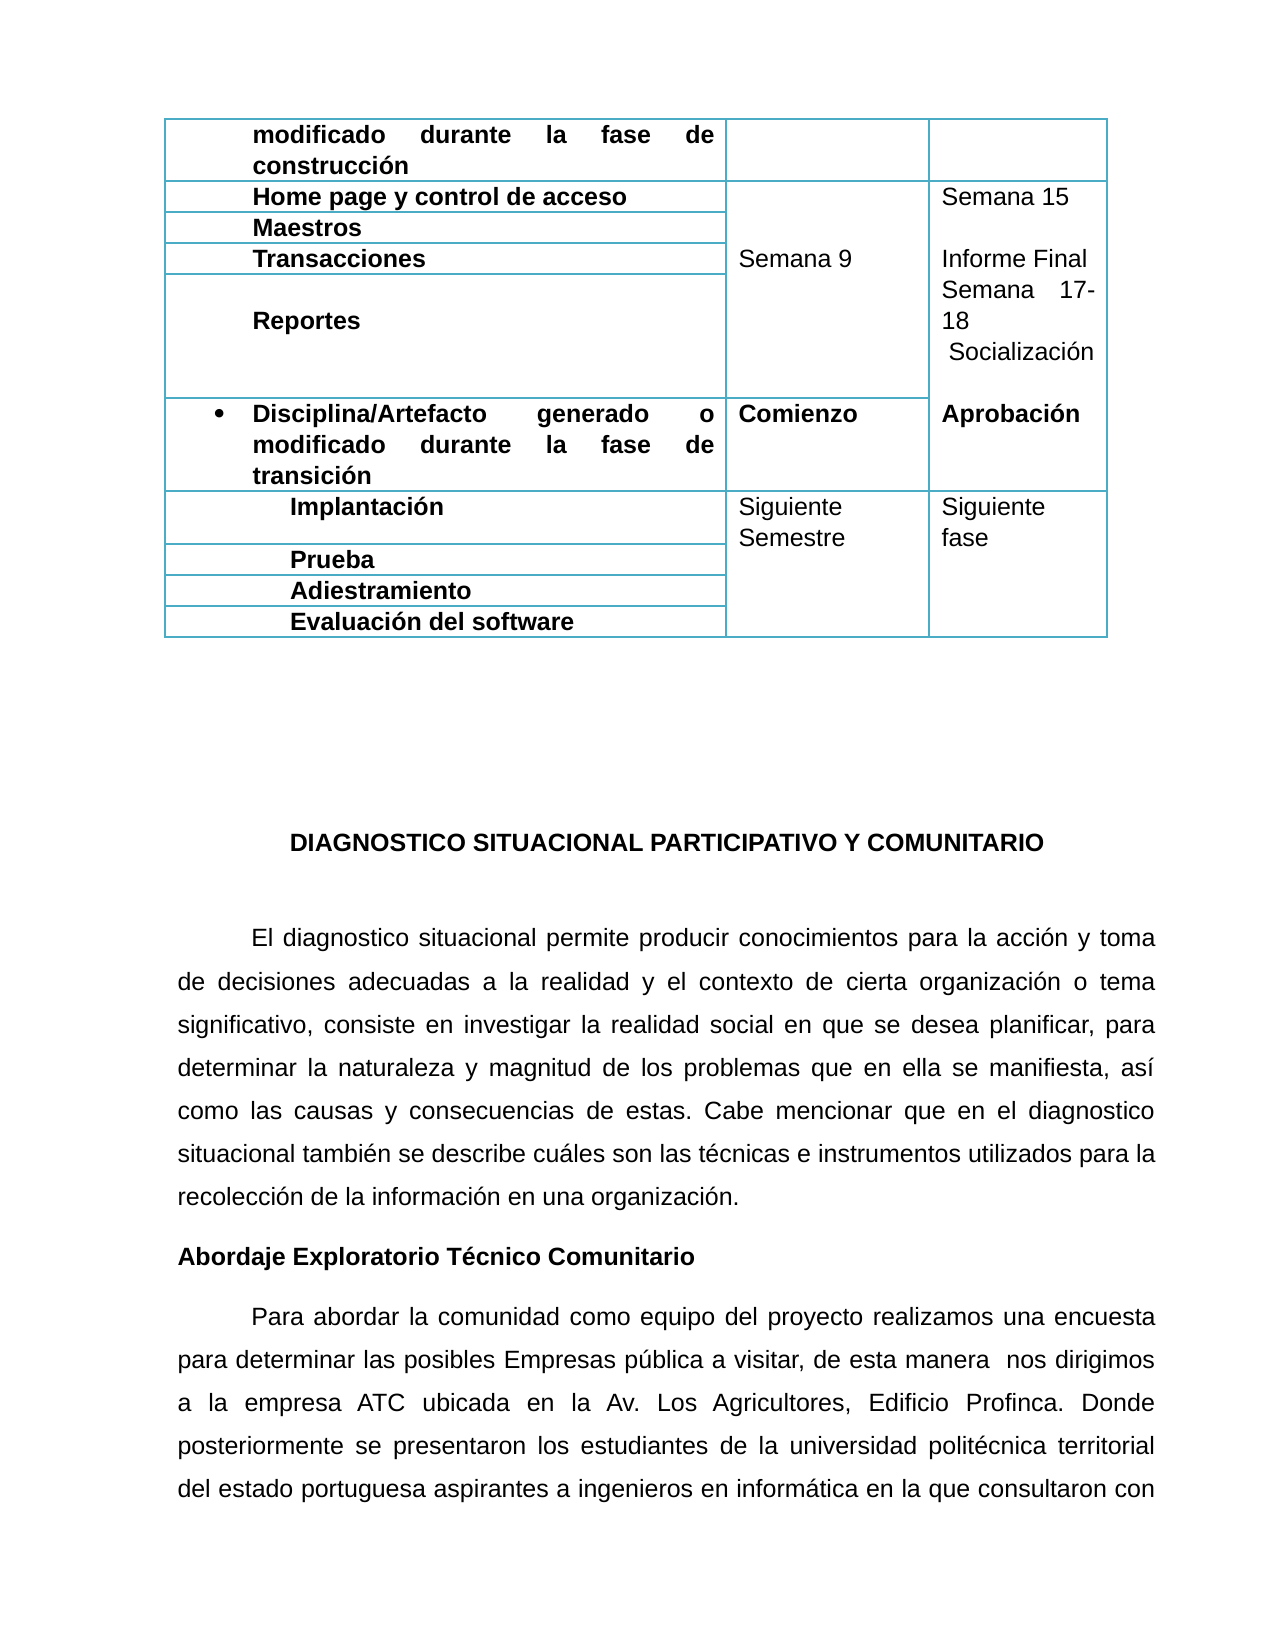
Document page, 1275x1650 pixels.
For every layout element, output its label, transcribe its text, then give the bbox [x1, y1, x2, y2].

table_cell Siguiente Semestre [727, 492, 928, 636]
table_cell [727, 120, 928, 180]
text Abordaje Exploratorio Técnico Comunitario [177, 1242, 1157, 1271]
table_cell Semana 15 Informe Final Semana 17-18 Socialización [930, 182, 1106, 397]
table_cell Aprobación [930, 397, 1106, 490]
table_cell Transacciones [166, 244, 725, 272]
table_cell Reportes [166, 275, 725, 397]
table_cell Implantación [166, 492, 725, 543]
table_cell Maestros [166, 213, 725, 242]
text El diagnostico situacional permite producir conocimientos para la acción y toma de decisiones adecuadas a la realidad y el contexto de cierta organización o tema significativo, consiste en investigar la realidad social en que se desea planificar, para determinar la naturaleza y magnitud de los problemas que en ella se manifiesta, así como las causas y consecuencias de estas. Cabe mencionar que en el diagnostico situacional también se describe cuáles son las técnicas e instrumentos utilizados para la recolección de la información en una organización. [177, 923, 1157, 1211]
table_cell Prueba [166, 545, 725, 574]
table_cell Siguiente fase [930, 492, 1106, 636]
table_cell Adiestramiento [166, 576, 725, 605]
table_cell Comienzo [727, 399, 928, 490]
table_cell [930, 120, 1106, 180]
table_cell Home page y control de acceso [166, 182, 725, 211]
text DIAGNOSTICO SITUACIONAL PARTICIPATIVO Y COMUNITARIO [177, 828, 1157, 857]
table_cell Semana 9 [727, 182, 928, 397]
table_cell modificado durante la fase de construcción [166, 120, 725, 180]
table_cell Disciplina/Artefacto generado o modificado durante la fase de transición [166, 399, 725, 490]
text Para abordar la comunidad como equipo del proyecto realizamos una encuesta para determinar las posibles Empresas pública a visitar, de esta manera nos dirigimos a la empresa ATC ubicada en la Av. Los Agricultores, Edificio Profinca. Donde posteriormente se presentaron los estudiantes de la universidad politécnica territorial del estado portuguesa aspirantes a ingenieros en informática en la que consultaron con [177, 1302, 1157, 1503]
table_cell Evaluación del software [166, 607, 725, 636]
